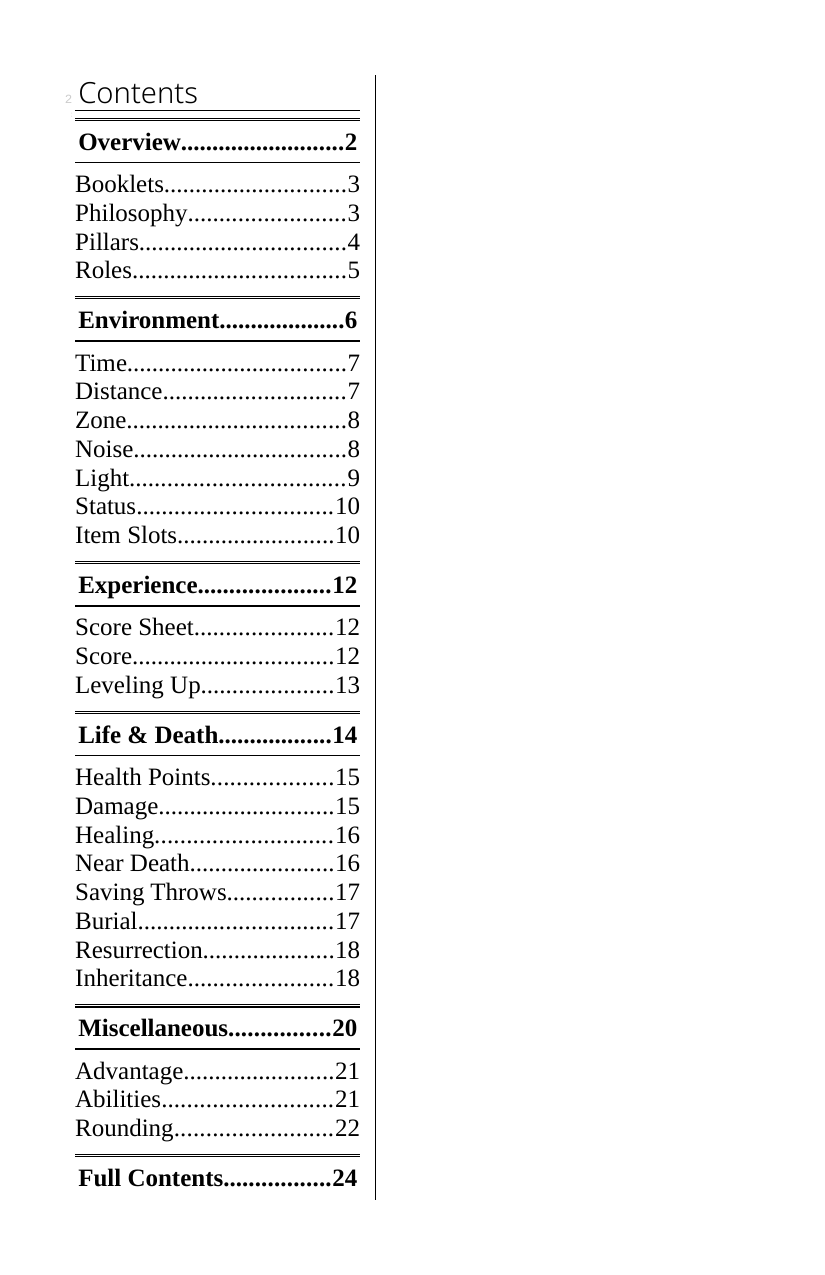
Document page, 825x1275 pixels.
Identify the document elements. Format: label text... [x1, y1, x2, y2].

text Experience 12 [75, 564, 360, 599]
text near death 16 [75, 848, 360, 877]
text health points 15 [75, 756, 360, 791]
text light 9 [75, 463, 360, 491]
text noise 8 [75, 434, 360, 463]
text Contents [75, 75, 360, 110]
text status 10 [75, 491, 360, 513]
text booklets 3 [75, 163, 360, 198]
text Miscellaneous 20 [75, 1008, 360, 1042]
text damage 15 [75, 791, 360, 820]
text burial 17 [75, 906, 360, 935]
text advantage 21 [75, 1050, 360, 1084]
text leveling up 13 [75, 662, 360, 708]
text Full Contents 24 [75, 1157, 360, 1192]
text pillars 4 [75, 227, 360, 248]
text abilities 21 [75, 1084, 360, 1106]
text Environment 6 [75, 299, 360, 334]
text item slots 10 [75, 513, 360, 558]
text Inheritance 18 [75, 956, 360, 1001]
text score 12 [75, 641, 360, 662]
text score sheet 12 [75, 607, 360, 641]
text zone 8 [75, 405, 360, 434]
text Rounding 22 [75, 1106, 360, 1151]
text distance 7 [75, 376, 360, 405]
text healing 16 [75, 820, 360, 848]
text Overview 2 [75, 121, 360, 156]
text Life & Death 14 [75, 714, 360, 749]
text roles 5 [75, 248, 360, 293]
text Philosophy 3 [75, 198, 360, 227]
text Saving Throws 17 [75, 877, 360, 906]
text resurrection 18 [75, 935, 360, 956]
text time 7 [75, 342, 360, 376]
